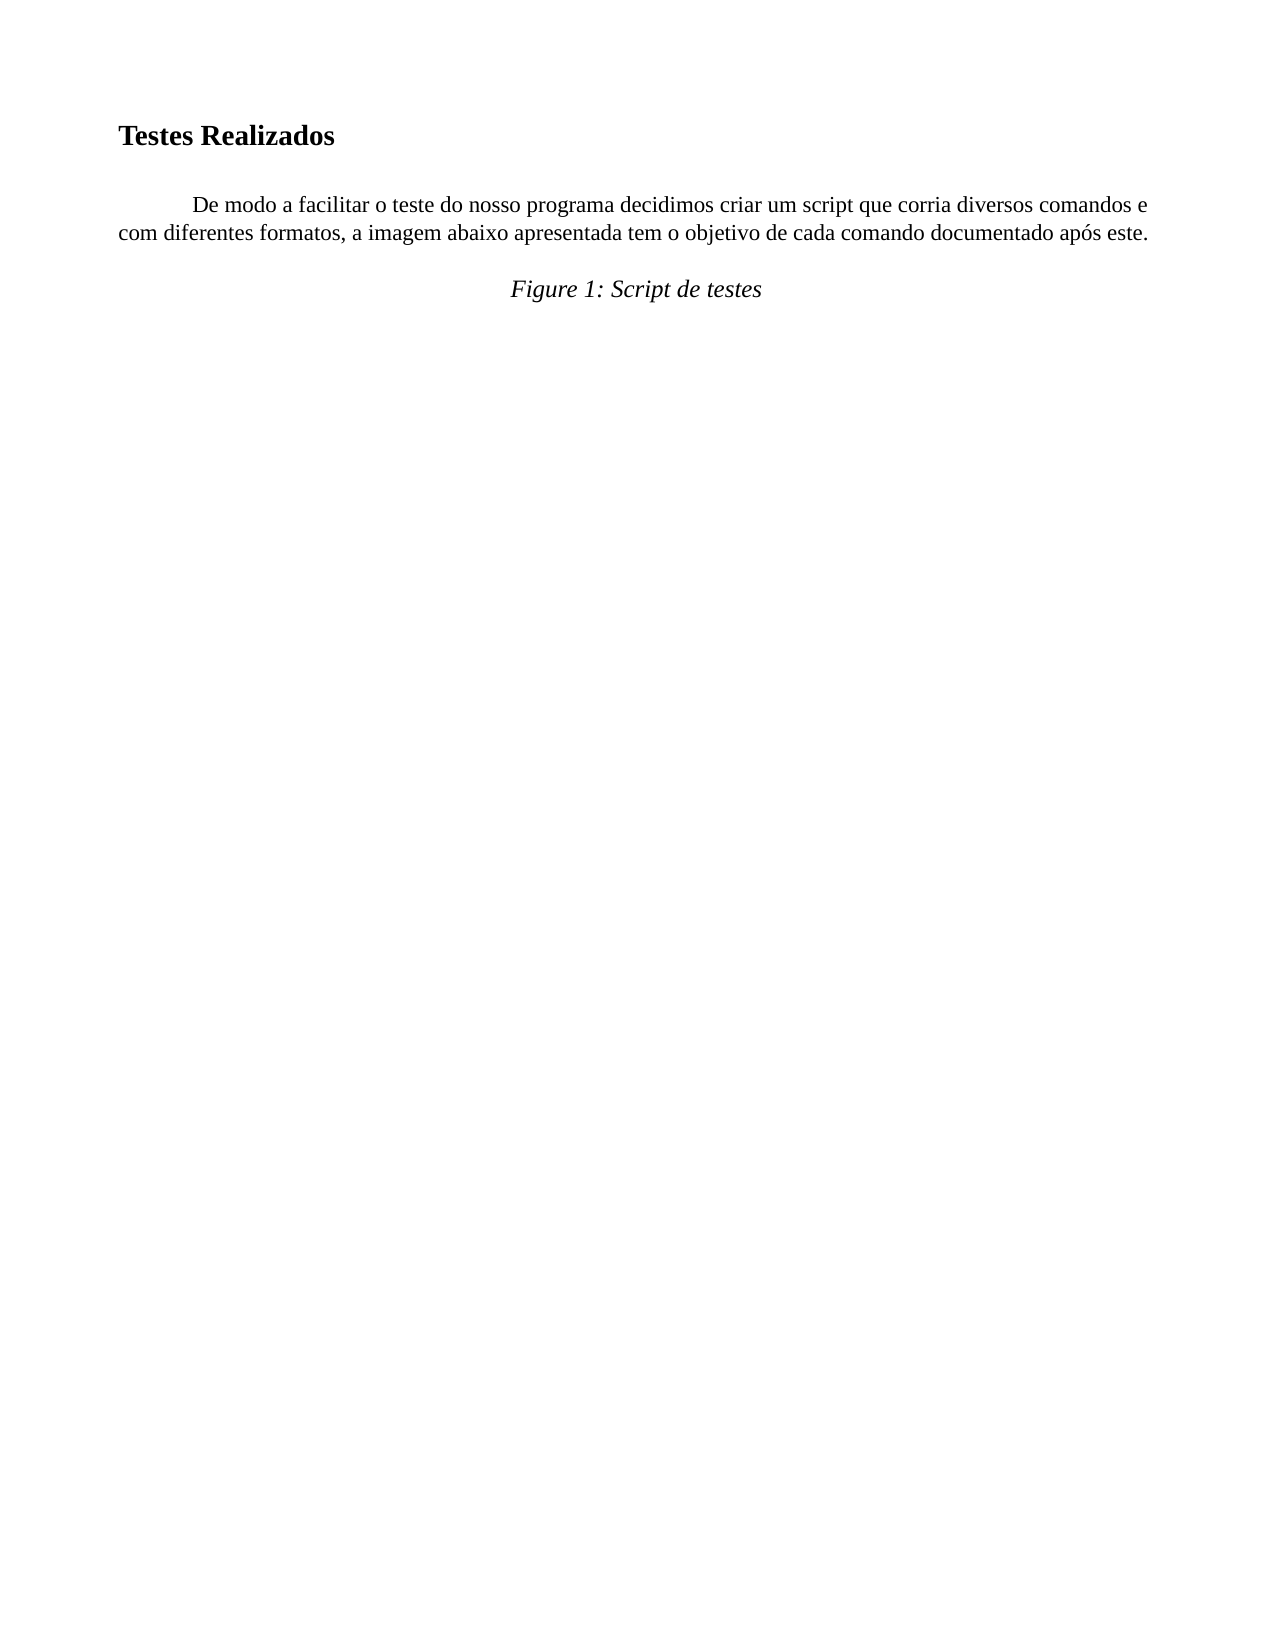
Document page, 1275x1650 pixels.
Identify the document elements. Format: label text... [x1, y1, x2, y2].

text Testes Realizados [118, 118, 1157, 152]
text De modo a facilitar o teste do nosso programa decidimos criar um script que corria diversos comandos e com diferentes formatos, a imagem abaixo apresentada tem o objetivo de cada comando documentado após este. [118, 185, 1157, 245]
text Figure 1: Script de testes [230, 274, 1045, 303]
